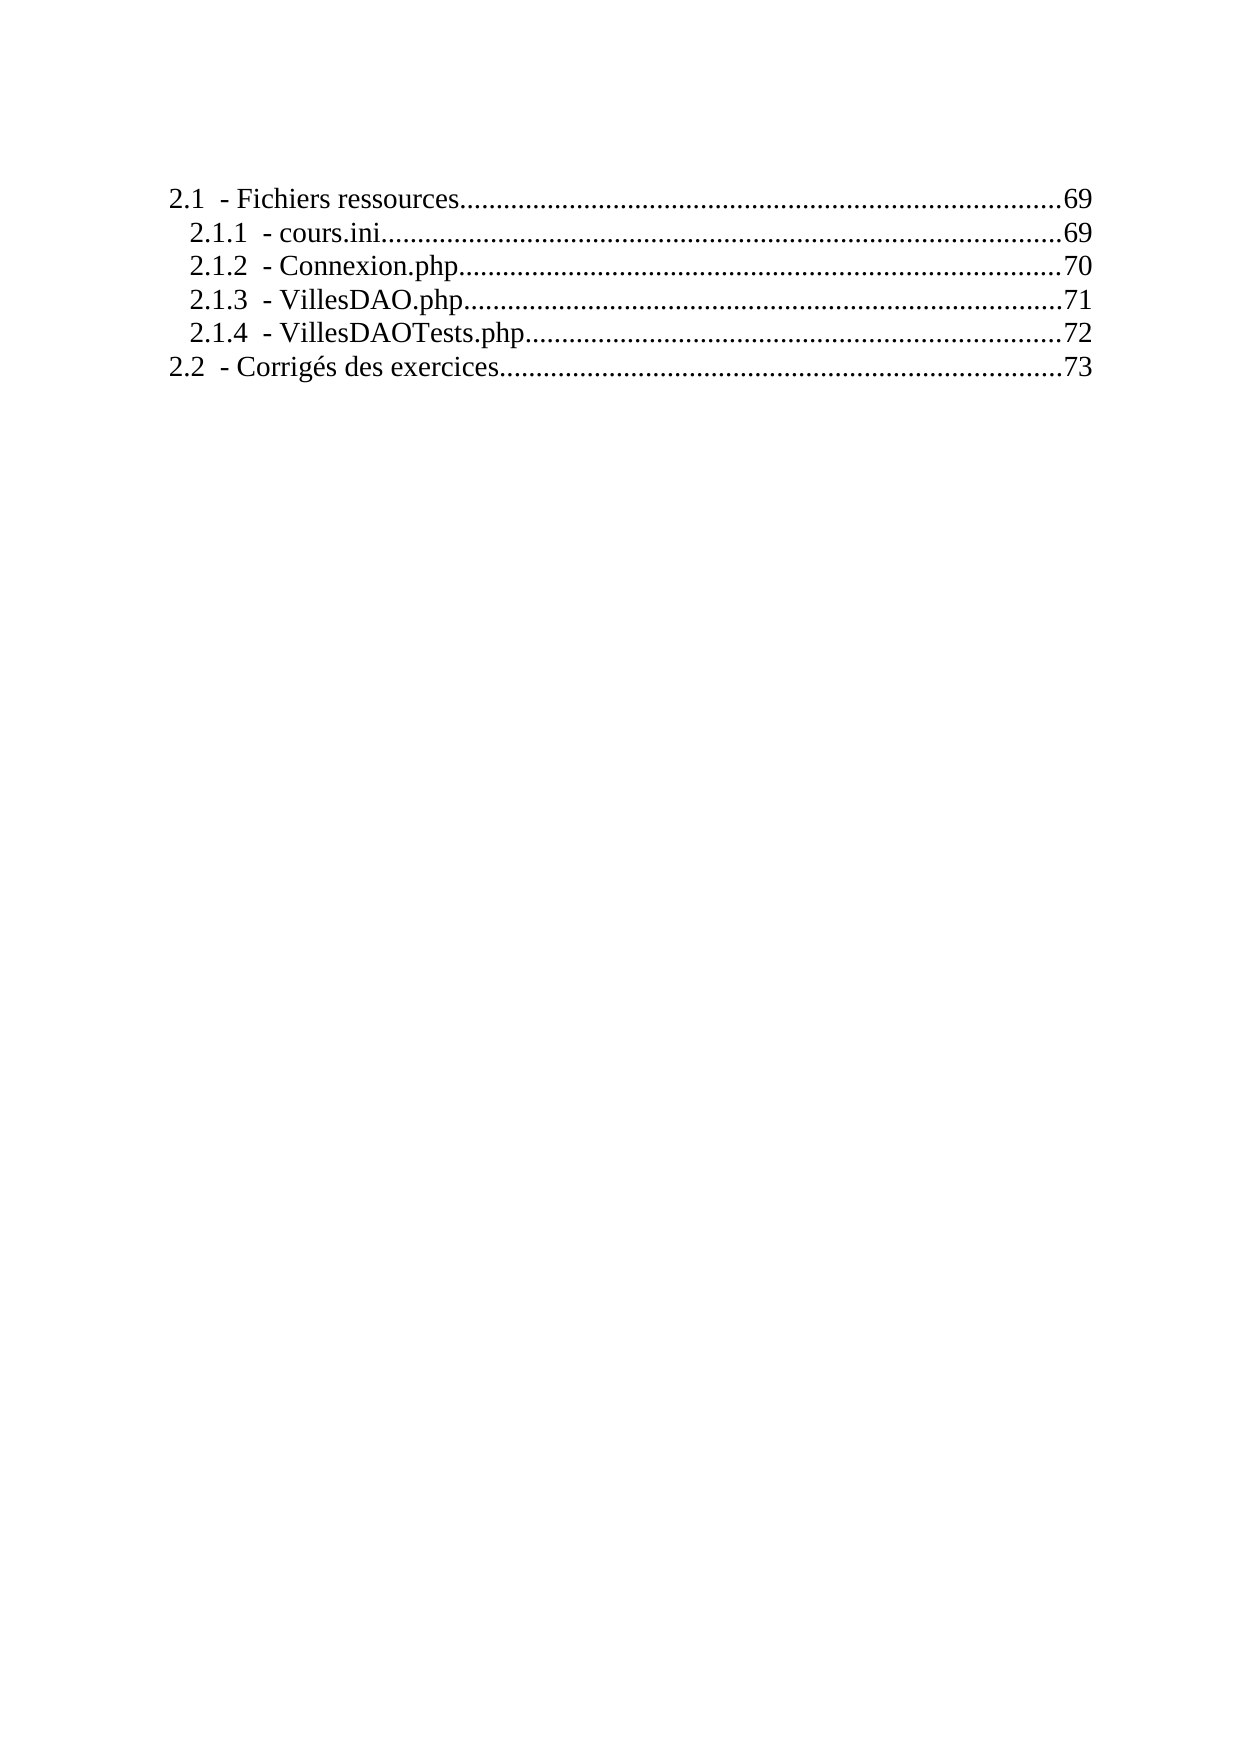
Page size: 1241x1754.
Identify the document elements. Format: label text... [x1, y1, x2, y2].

text 2.1.3 - VillesDAO.php 71 [189, 282, 1092, 315]
text 2.1.2 - Connexion.php 70 [189, 248, 1092, 282]
text 2.1.1 - cours.ini 69 [189, 215, 1092, 248]
text 2.1.4 - VillesDAOTests.php 72 [189, 315, 1092, 349]
text 2.1 - Fichiers ressources 69 [168, 181, 1092, 215]
text 2.2 - Corrigés des exercices 73 [168, 349, 1092, 382]
